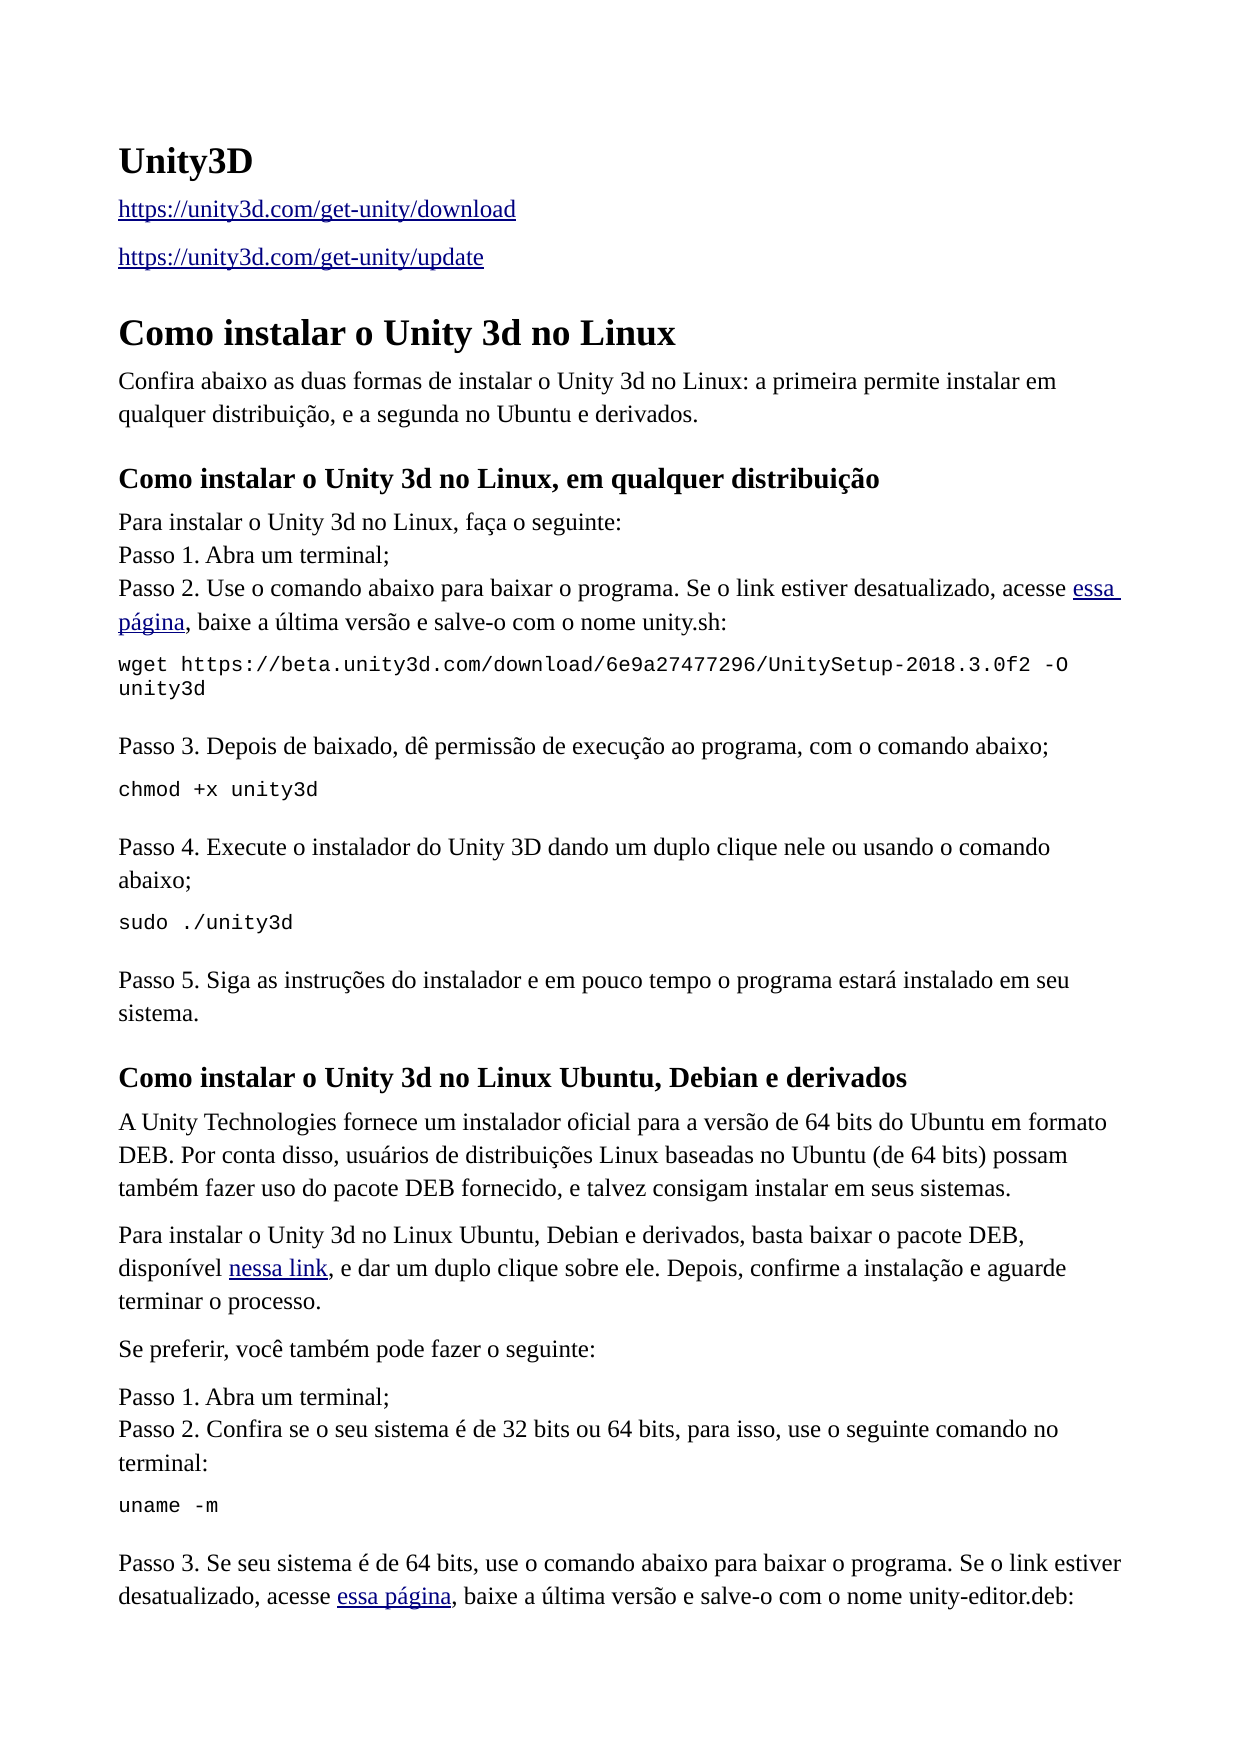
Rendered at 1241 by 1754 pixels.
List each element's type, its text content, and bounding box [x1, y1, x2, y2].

subtitle Como instalar o Unity 3d no Linux [118, 311, 1122, 354]
text sudo ./unity3d [118, 912, 1122, 936]
text uname -m [118, 1495, 1122, 1519]
text wget https://beta.unity3d.com/download/6e9a27477296/UnitySetup-2018.3.0f2 -O unity3d [118, 654, 1122, 701]
subtitle Como instalar o Unity 3d no Linux, em qualquer distribuição [118, 461, 1122, 495]
text https://unity3d.com/get-unity/download [118, 194, 1122, 223]
text Se preferir, você também pode fazer o seguinte: [118, 1334, 1122, 1363]
subtitle Como instalar o Unity 3d no Linux Ubuntu, Debian e derivados [118, 1061, 1122, 1094]
subtitle Unity3D [118, 139, 1122, 182]
text Passo 1. Abra um terminal; Passo 2. Confira se o seu sistema é de 32 bits ou 64 bits, para isso, use o seguinte comando no terminal: [118, 1382, 1122, 1476]
text Passo 3. Depois de baixado, dê permissão de execução ao programa, com o comando abaixo; [118, 731, 1122, 760]
text Para instalar o Unity 3d no Linux, faça o seguinte: Passo 1. Abra um terminal; Passo 2. Use o comando abaixo para baixar o programa. Se o link estiver desatualizado, acesse essa página, baixe a última versão e salve-o com o nome unity.sh: [118, 507, 1122, 635]
text Passo 3. Se seu sistema é de 64 bits, use o comando abaixo para baixar o programa. Se o link estiver desatualizado, acesse essa página, baixe a última versão e salve-o com o nome unity-editor.deb: [118, 1548, 1122, 1610]
text Passo 5. Siga as instruções do instalador e em pouco tempo o programa estará instalado em seu sistema. [118, 965, 1122, 1027]
text A Unity Technologies fornece um instalador oficial para a versão de 64 bits do Ubuntu em formato DEB. Por conta disso, usuários de distribuições Linux baseadas no Ubuntu (de 64 bits) possam também fazer uso do pacote DEB fornecido, e talvez consigam instalar em seus sistemas. [118, 1107, 1122, 1201]
text Confira abaixo as duas formas de instalar o Unity 3d no Linux: a primeira permite instalar em qualquer distribuição, e a segunda no Ubuntu e derivados. [118, 366, 1122, 428]
text Para instalar o Unity 3d no Linux Ubuntu, Debian e derivados, basta baixar o pacote DEB, disponível nessa link, e dar um duplo clique sobre ele. Depois, confirme a instalação e aguarde terminar o processo. [118, 1220, 1122, 1315]
text chmod +x unity3d [118, 778, 1122, 802]
text Passo 4. Execute o instalador do Unity 3D dando um duplo clique nele ou usando o comando abaixo; [118, 832, 1122, 893]
text https://unity3d.com/get-unity/update [118, 242, 1122, 271]
